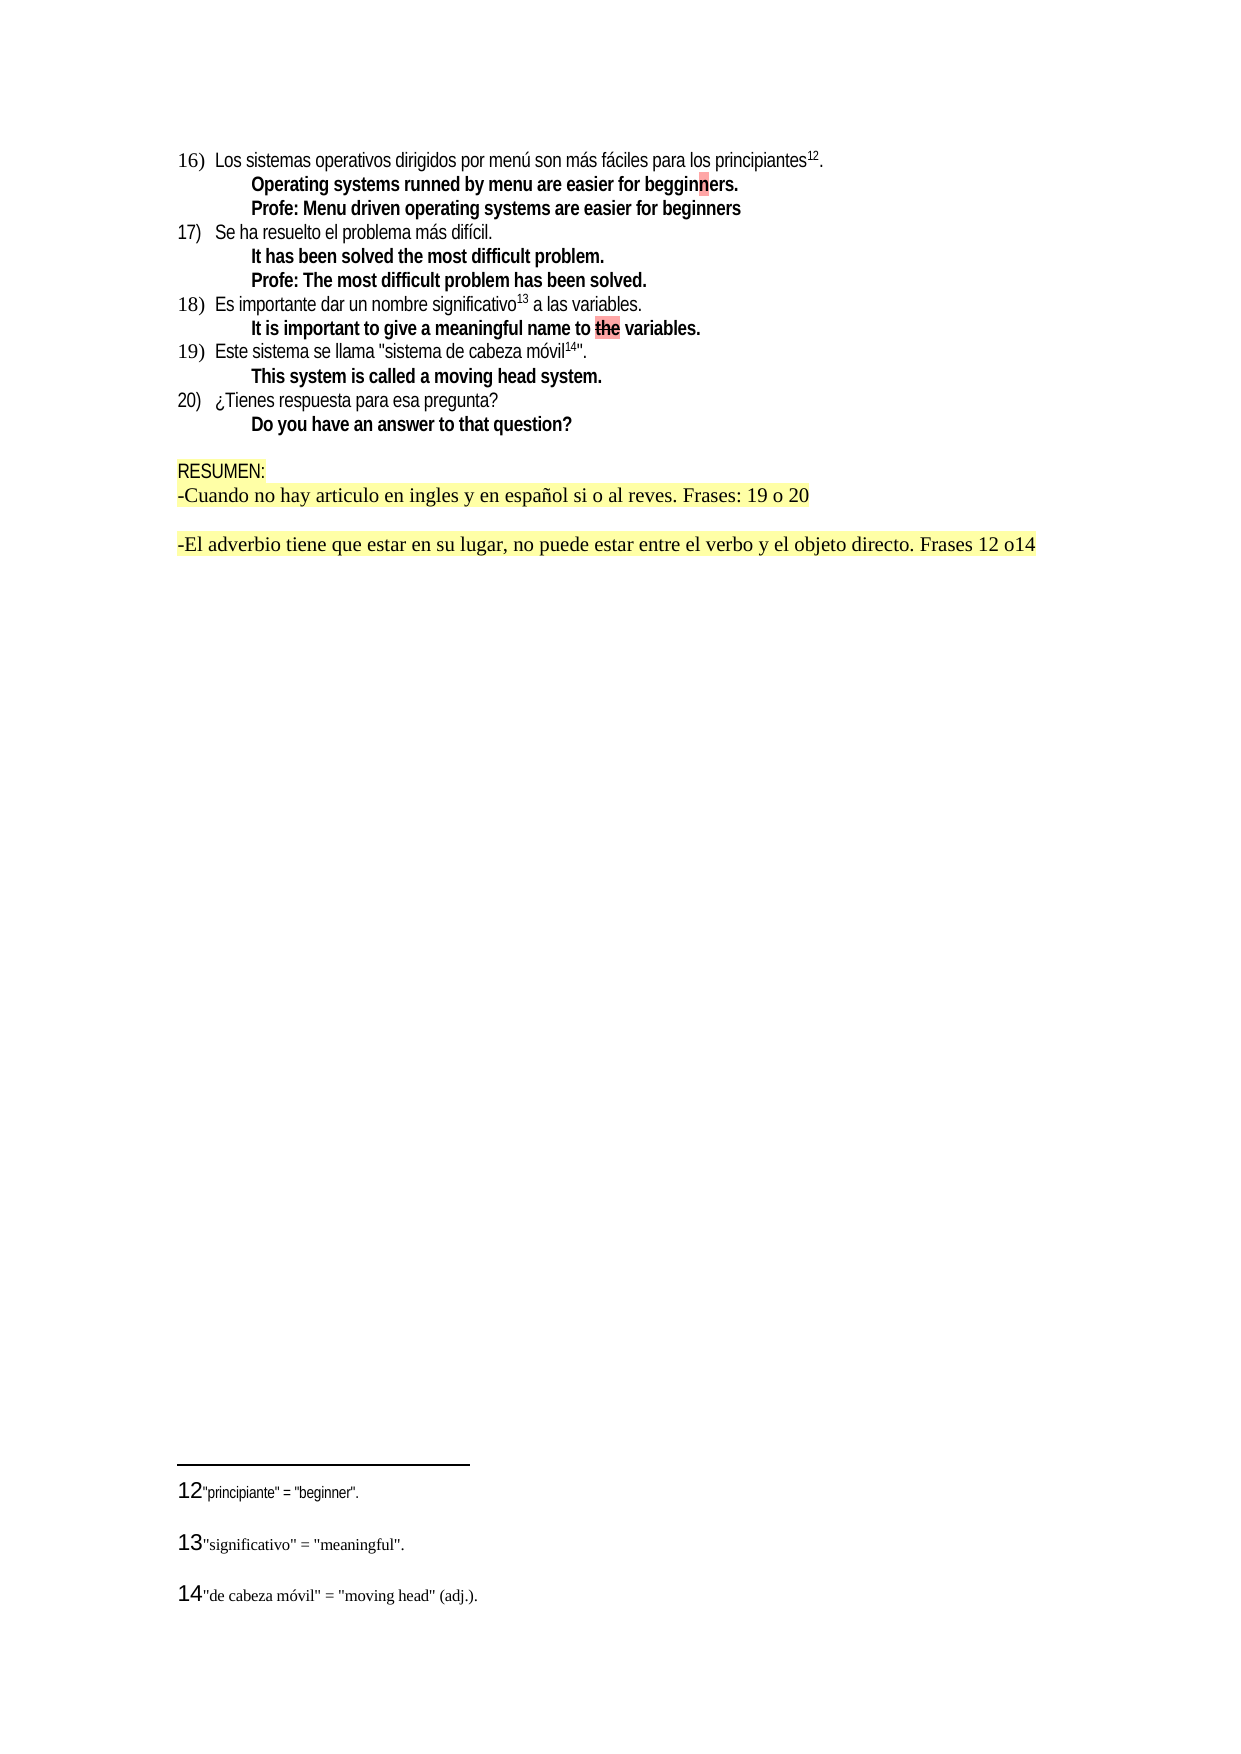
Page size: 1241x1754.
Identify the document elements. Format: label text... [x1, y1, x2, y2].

list "de cabeza móvil" = "moving head" (adj.). [177, 1580, 1063, 1606]
list Se ha resuelto el problema más difícil. [177, 219, 1063, 243]
list Este sistema se llama "sistema de cabeza móvil". [177, 339, 1063, 363]
text Profe: The most difficult problem has been solved. [177, 267, 1063, 291]
text Operating systems runned by menu are easier for begginners. [177, 172, 1063, 196]
text It has been solved the most difficult problem. [177, 243, 1063, 267]
list "principiante" = "beginner". [177, 1477, 1063, 1504]
text It is important to give a meaningful name to the variables. [177, 316, 1063, 339]
list Los sistemas operativos dirigidos por menú son más fáciles para los principiantes. [177, 148, 1063, 172]
text This system is called a moving head system. [177, 363, 1063, 387]
text -Cuando no hay articulo en ingles y en español si o al reves. Frases: 19 o 20 [177, 483, 1063, 507]
text Do you have an answer to that question? [177, 411, 1063, 435]
text Profe: Menu driven operating systems are easier for beginners [177, 196, 1063, 219]
list "significativo" = "meaningful". [177, 1529, 1063, 1555]
text -El adverbio tiene que estar en su lugar, no puede estar entre el verbo y el objeto directo. Frases 12 o14 [177, 531, 1063, 556]
list Es importante dar un nombre significativo a las variables. [177, 291, 1063, 316]
text RESUMEN: [177, 459, 1063, 483]
list ¿Tienes respuesta para esa pregunta? [177, 387, 1063, 411]
